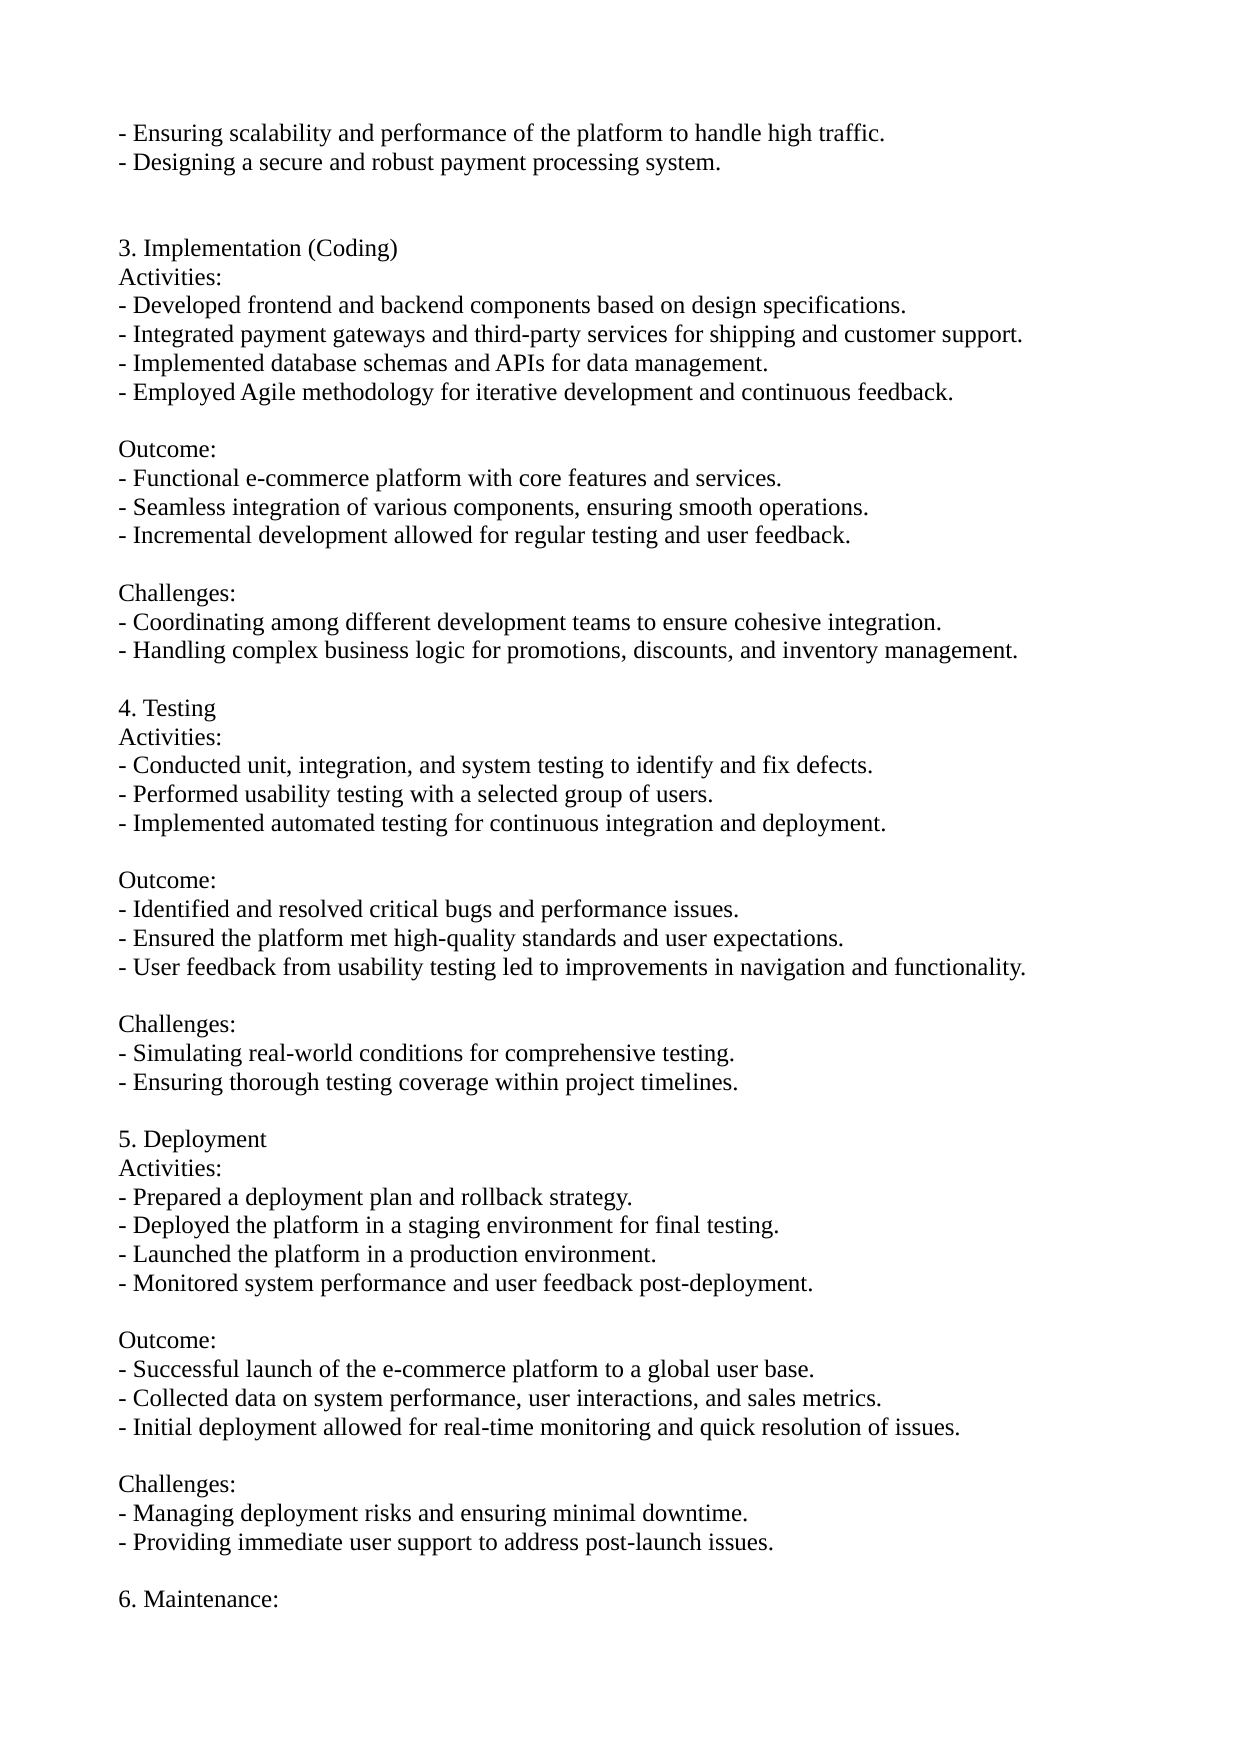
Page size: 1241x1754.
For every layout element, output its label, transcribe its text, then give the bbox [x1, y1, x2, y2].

text - Simulating real-world conditions for comprehensive testing. [118, 1038, 1122, 1067]
text - Deployed the platform in a staging environment for final testing. [118, 1211, 1122, 1239]
text Activities: [118, 1153, 1122, 1182]
text 3. Implementation (Coding) [118, 233, 1122, 262]
text Outcome: [118, 866, 1122, 894]
text - Employed Agile methodology for iterative development and continuous feedback. [118, 377, 1122, 406]
text - Implemented database schemas and APIs for data management. [118, 348, 1122, 377]
text - Ensuring thorough testing coverage within project timelines. [118, 1067, 1122, 1096]
text Challenges: [118, 578, 1122, 607]
text - Ensured the platform met high-quality standards and user expectations. [118, 923, 1122, 952]
text 6. Maintenance: [118, 1584, 1122, 1613]
text - Successful launch of the e-commerce platform to a global user base. [118, 1354, 1122, 1383]
text Challenges: [118, 1469, 1122, 1498]
text 5. Deployment [118, 1124, 1122, 1153]
text - Functional e-commerce platform with core features and services. [118, 463, 1122, 492]
text Activities: [118, 722, 1122, 751]
text - Providing immediate user support to address post-launch issues. [118, 1527, 1122, 1556]
text - Seamless integration of various components, ensuring smooth operations. [118, 492, 1122, 521]
text - Designing a secure and robust payment processing system. [118, 147, 1122, 176]
text - Conducted unit, integration, and system testing to identify and fix defects. [118, 751, 1122, 779]
text - Prepared a deployment plan and rollback strategy. [118, 1182, 1122, 1211]
text - Ensuring scalability and performance of the platform to handle high traffic. [118, 118, 1122, 147]
text - Initial deployment allowed for real-time monitoring and quick resolution of issues. [118, 1412, 1122, 1441]
text - Launched the platform in a production environment. [118, 1239, 1122, 1268]
text - Coordinating among different development teams to ensure cohesive integration. [118, 607, 1122, 636]
text Outcome: [118, 434, 1122, 463]
text - Monitored system performance and user feedback post-deployment. [118, 1268, 1122, 1297]
text - User feedback from usability testing led to improvements in navigation and functionality. [118, 952, 1122, 981]
text - Integrated payment gateways and third-party services for shipping and customer support. [118, 319, 1122, 348]
text - Implemented automated testing for continuous integration and deployment. [118, 808, 1122, 837]
text - Collected data on system performance, user interactions, and sales metrics. [118, 1383, 1122, 1412]
text - Handling complex business logic for promotions, discounts, and inventory management. [118, 636, 1122, 664]
text Outcome: [118, 1326, 1122, 1354]
text - Managing deployment risks and ensuring minimal downtime. [118, 1498, 1122, 1527]
text Activities: [118, 262, 1122, 291]
text - Developed frontend and backend components based on design specifications. [118, 291, 1122, 319]
text Challenges: [118, 1009, 1122, 1038]
text - Incremental development allowed for regular testing and user feedback. [118, 521, 1122, 549]
text 4. Testing [118, 693, 1122, 722]
text - Performed usability testing with a selected group of users. [118, 779, 1122, 808]
text - Identified and resolved critical bugs and performance issues. [118, 894, 1122, 923]
